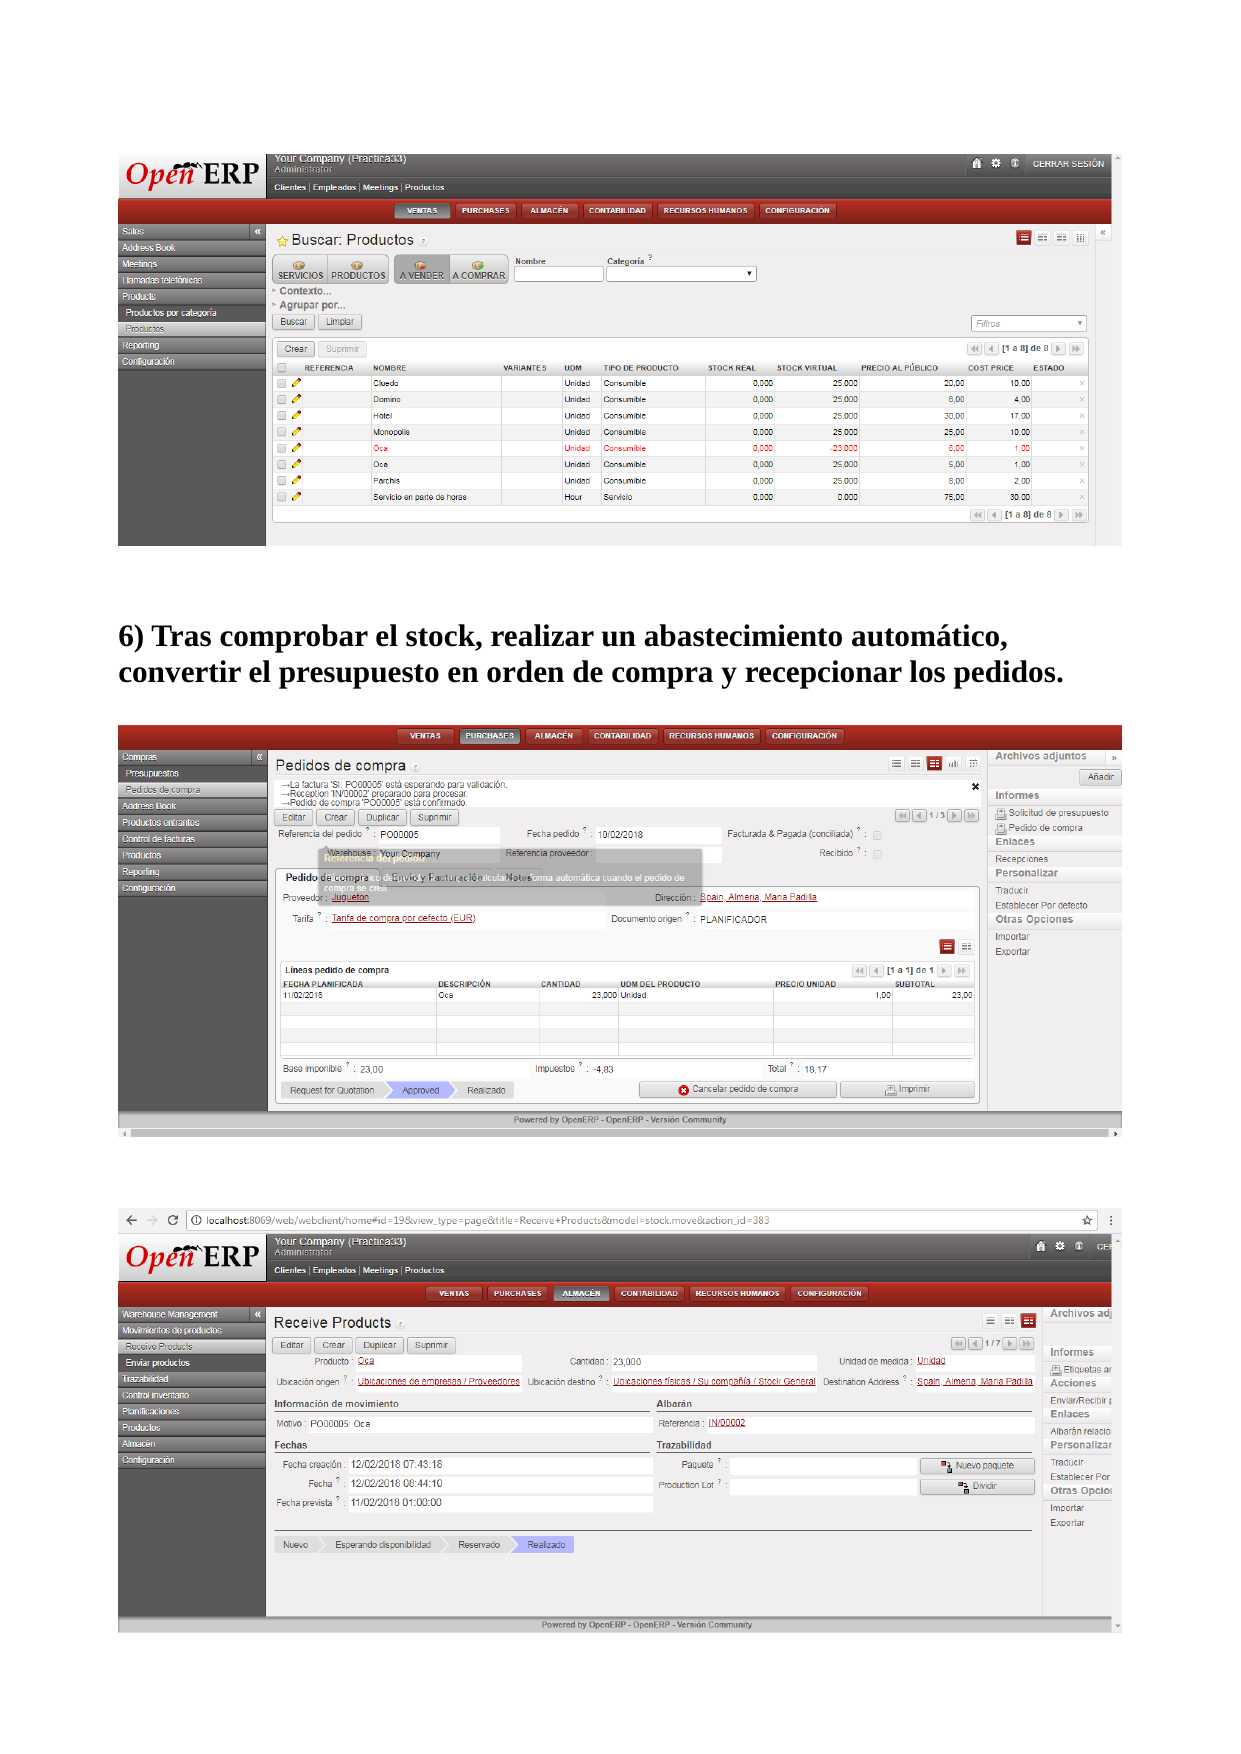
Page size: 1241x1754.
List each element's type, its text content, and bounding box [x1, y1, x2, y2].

picture [118, 1208, 1123, 1633]
picture [118, 725, 1123, 1137]
text 6) Tras comprobar el stock, realizar un abastecimiento automático, convertir el presupuesto en orden de compra y recepcionar los pedidos. [118, 617, 1122, 689]
picture [118, 154, 1123, 546]
